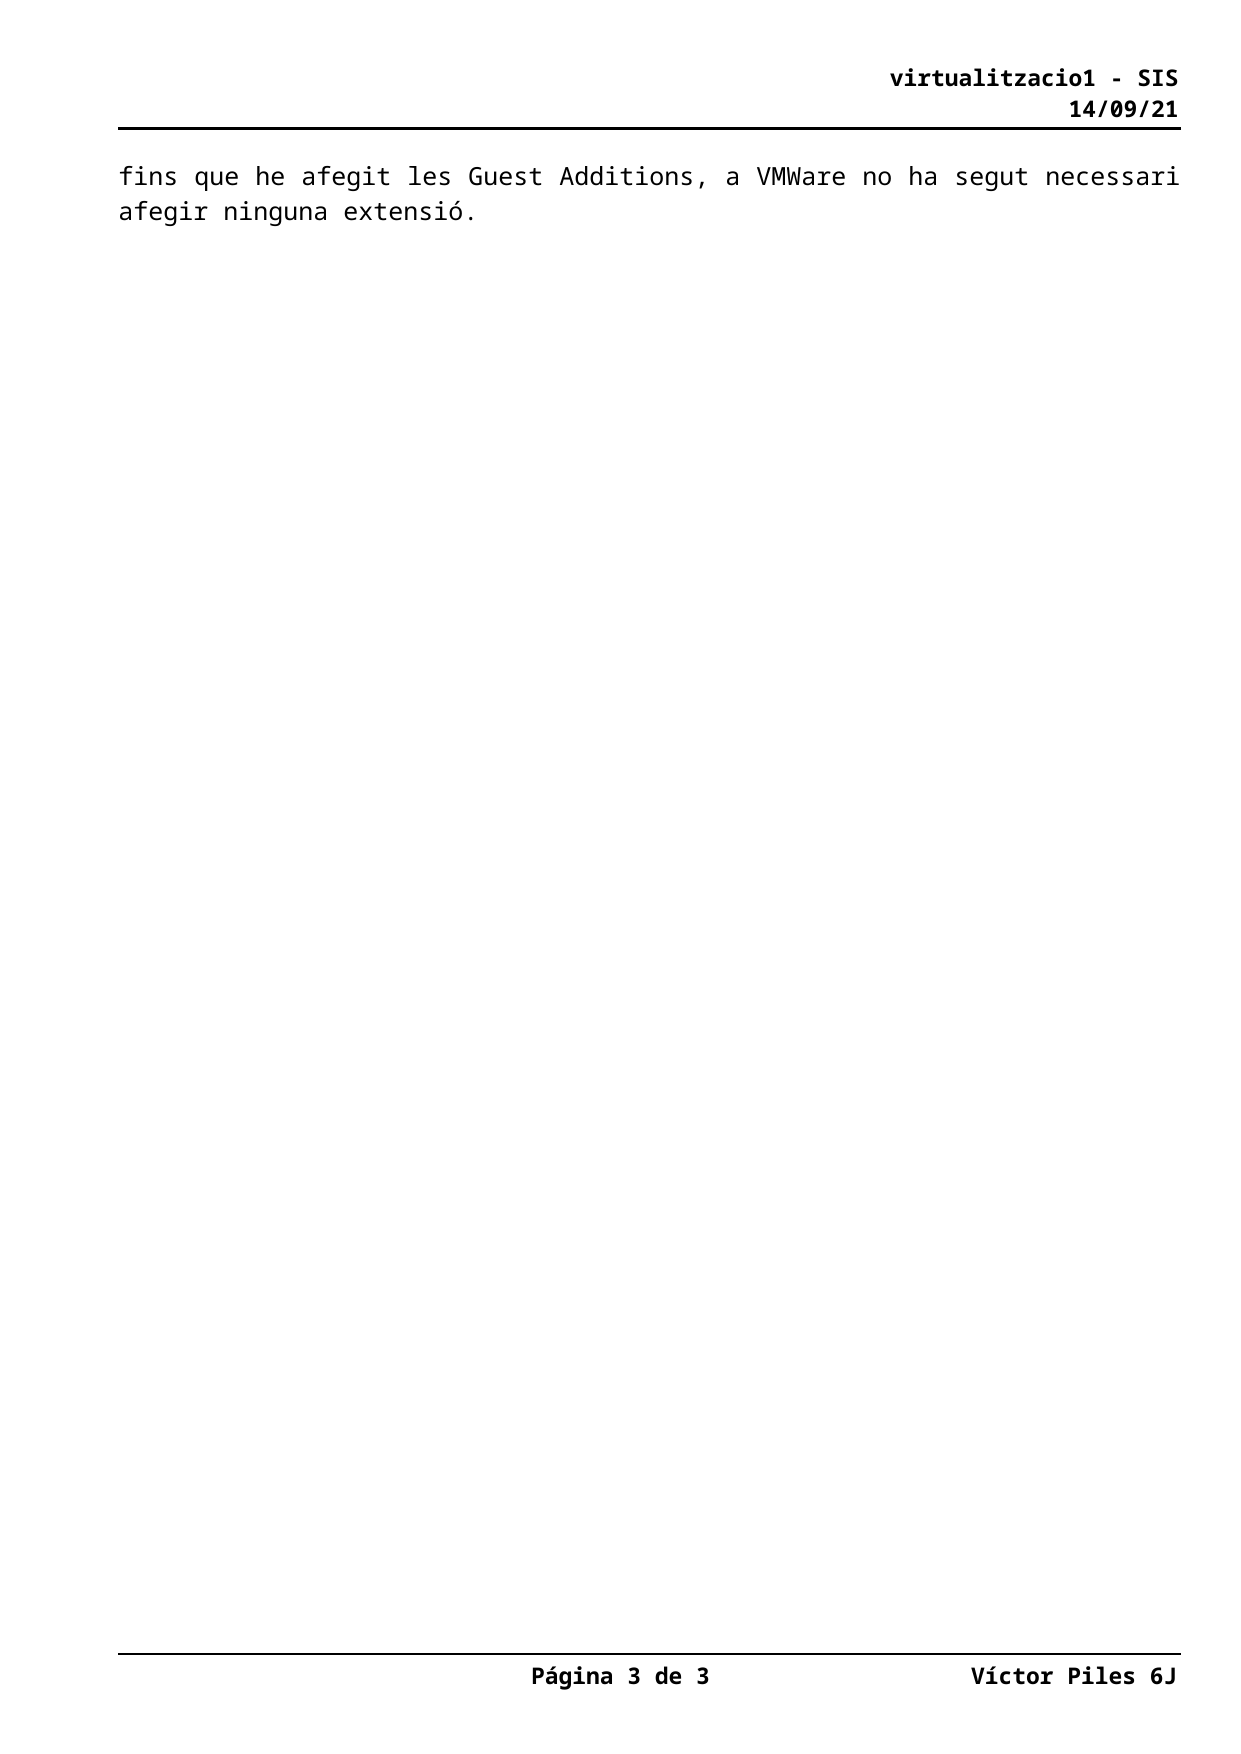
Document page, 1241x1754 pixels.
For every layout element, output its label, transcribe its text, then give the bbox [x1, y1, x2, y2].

text fins que he afegit les Guest Additions, a VMWare no ha segut necessari afegir ninguna extensió. [118, 159, 1181, 227]
